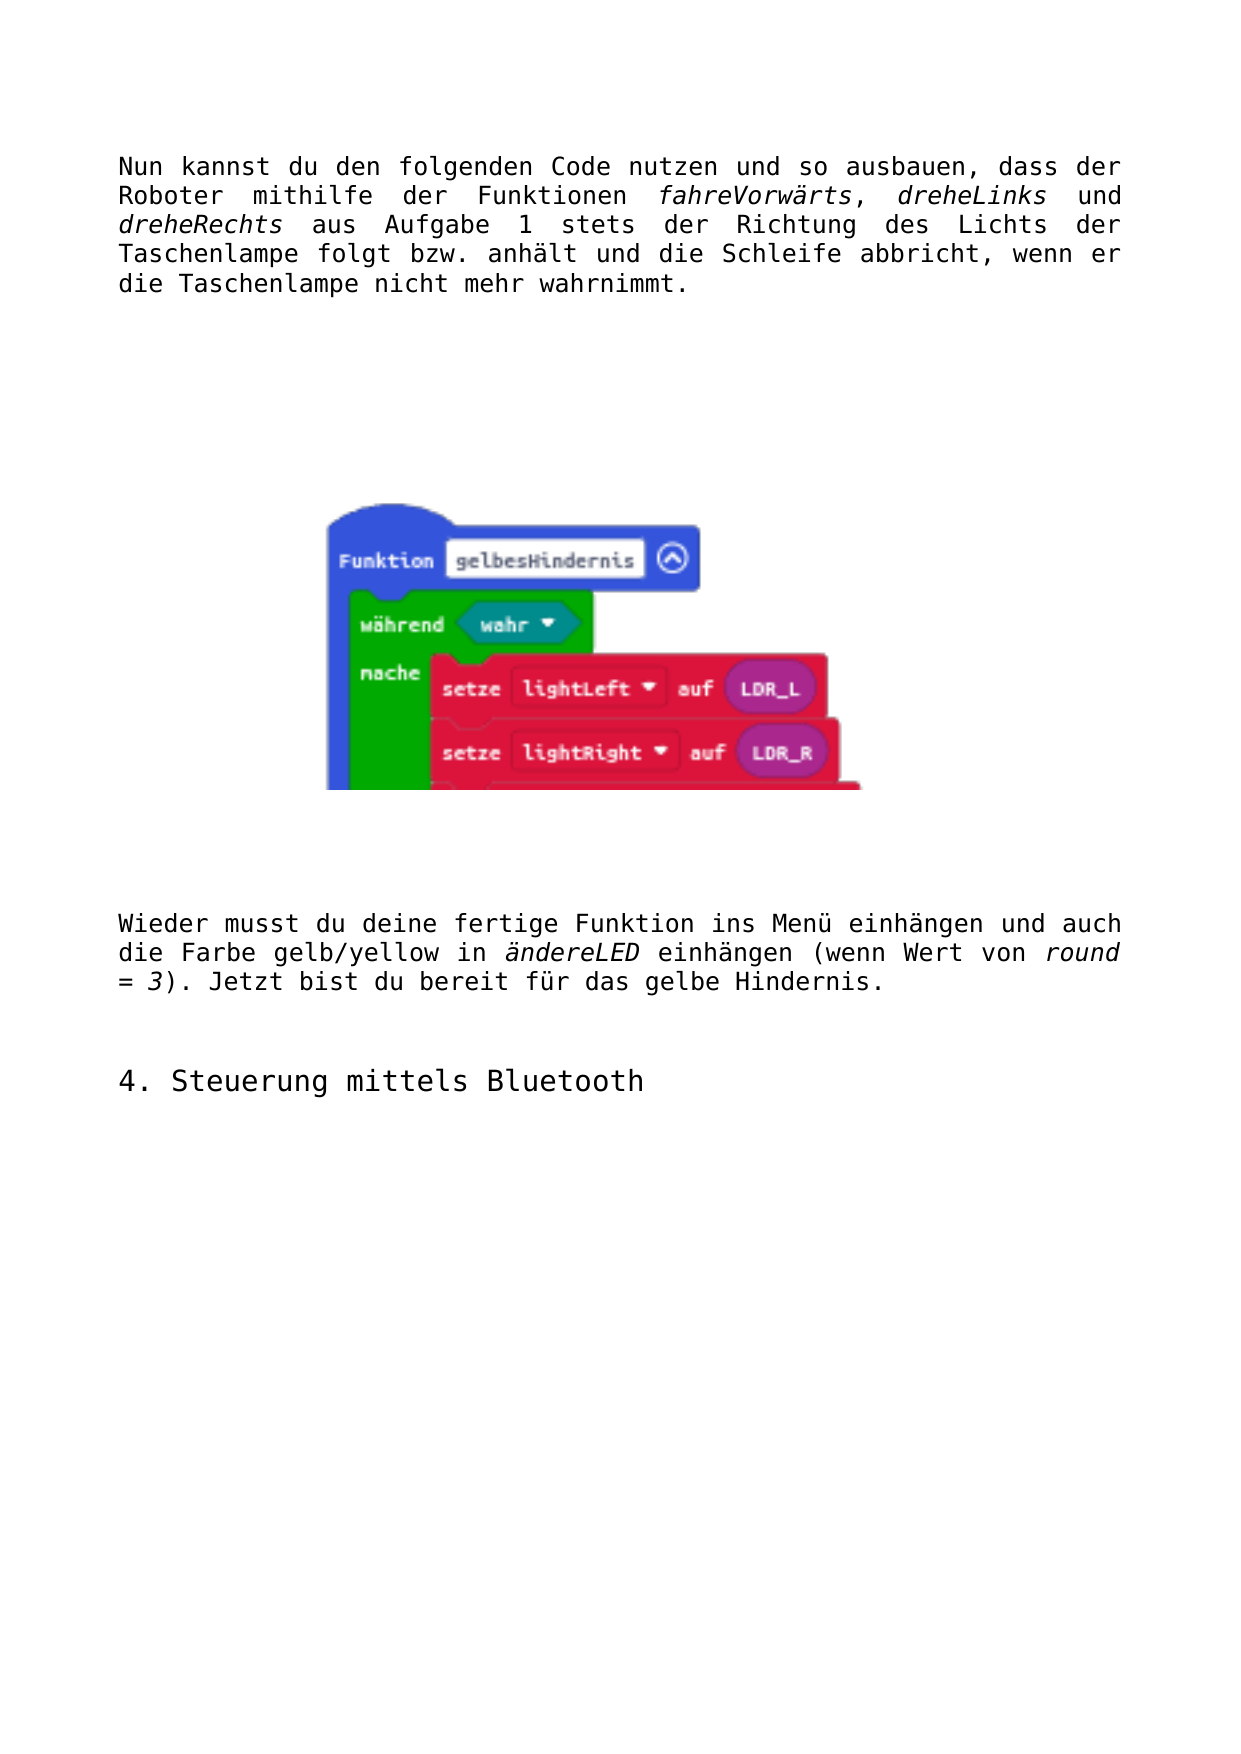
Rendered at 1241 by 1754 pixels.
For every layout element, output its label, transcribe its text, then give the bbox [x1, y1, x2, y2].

text 4. Steuerung mittels Bluetooth [118, 1064, 1122, 1098]
picture [322, 502, 874, 790]
text Wieder musst du deine fertige Funktion ins Menü einhängen und auch die Farbe gelb/yellow in ändereLED einhängen (wenn Wert von round = 3). Jetzt bist du bereit für das gelbe Hindernis. [118, 909, 1122, 997]
text Nun kannst du den folgenden Code nutzen und so ausbauen, dass der Roboter mithilfe der Funktionen fahreVorwärts, dreheLinks und dreheRechts aus Aufgabe 1 stets der Richtung des Lichts der Taschenlampe folgt bzw. anhält und die Schleife abbricht, wenn er die Taschenlampe nicht mehr wahrnimmt. [118, 152, 1122, 298]
